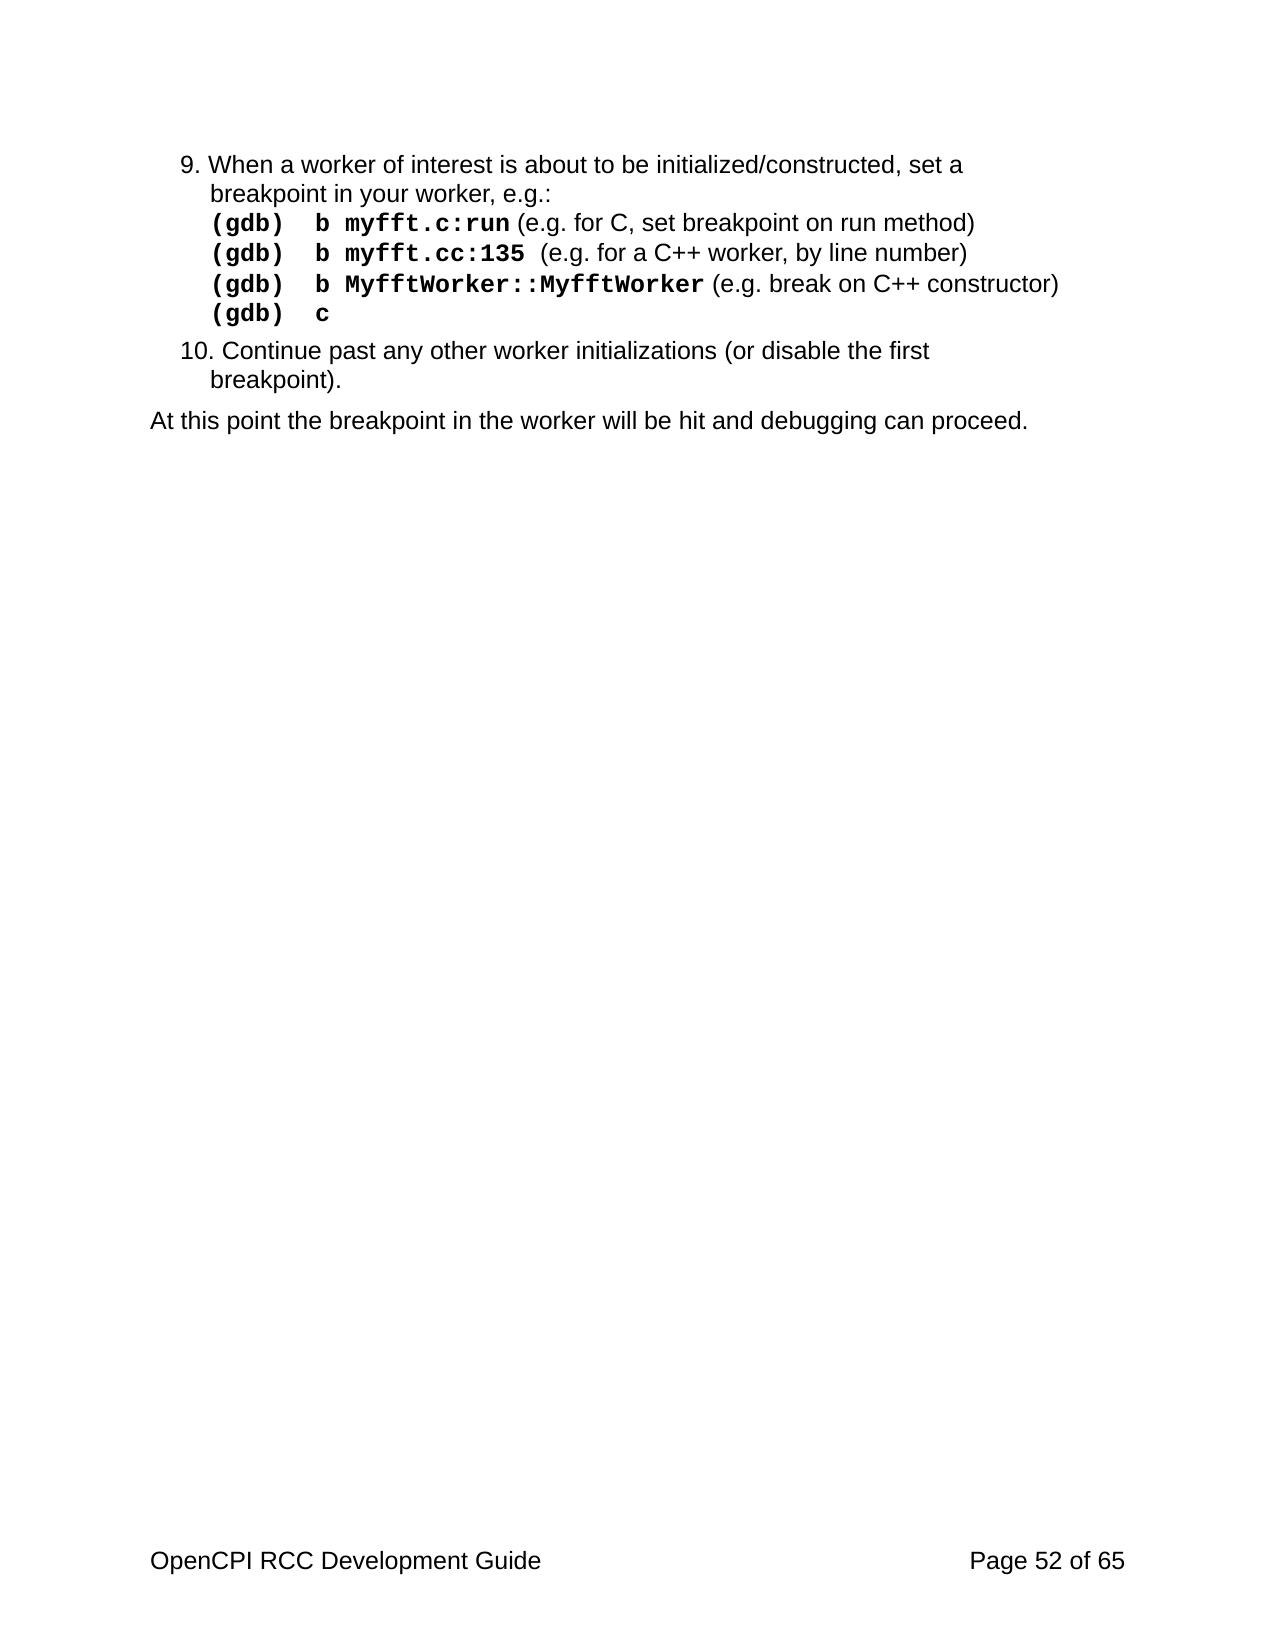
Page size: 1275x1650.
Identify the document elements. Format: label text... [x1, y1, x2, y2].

list Continue past any other worker initializations (or disable the first breakpoint). [180, 336, 1065, 394]
list When a worker of interest is about to be initialized/constructed, set a breakpoint in your worker, e.g.: (gdb) b myfft.c:run (e.g. for C, set breakpoint on run method) (gdb) b myfft.cc:135 (e.g. for a C++ worker, by line number) (gdb) b MyfftWorker::MyfftWorker (e.g. break on C++ constructor) (gdb) c [180, 150, 1065, 329]
text At this point the breakpoint in the worker will be hit and debugging can proceed. [150, 406, 1125, 434]
